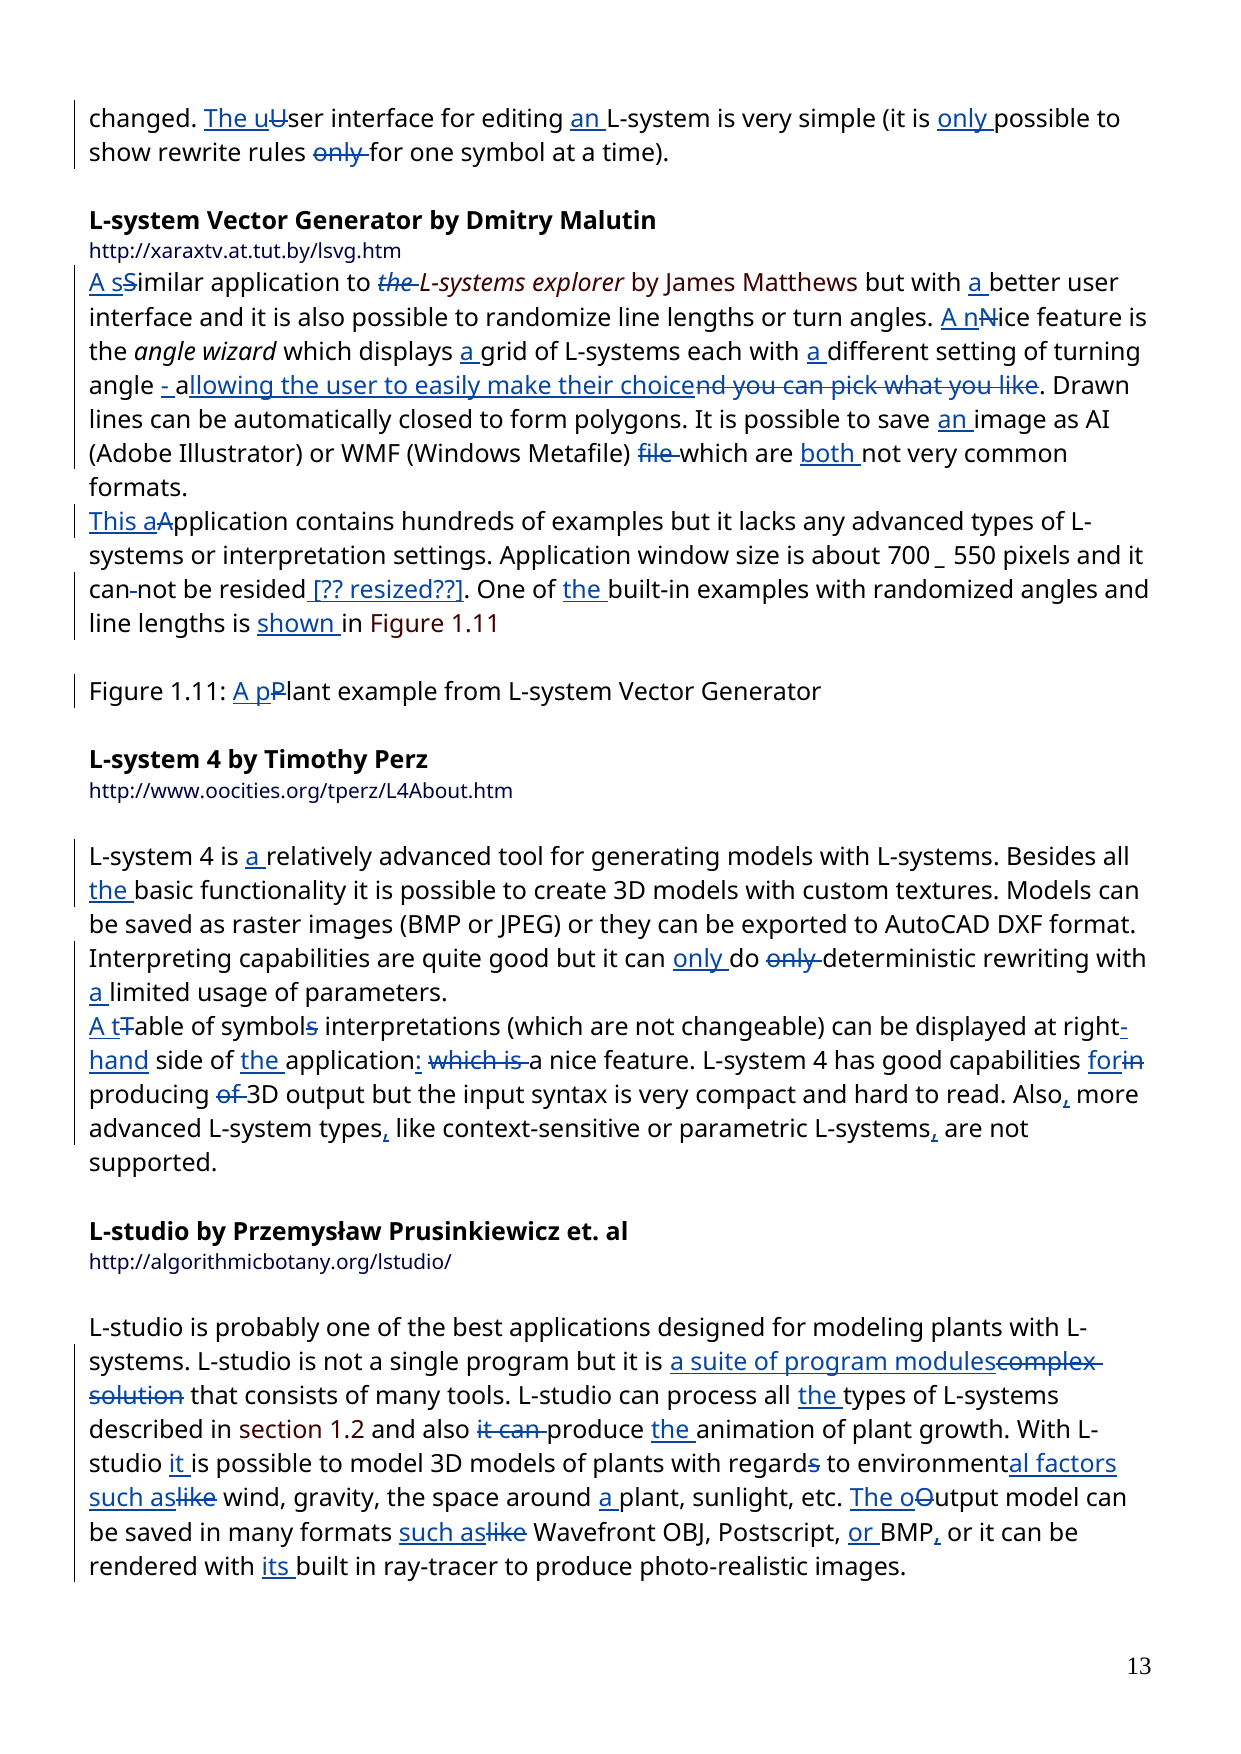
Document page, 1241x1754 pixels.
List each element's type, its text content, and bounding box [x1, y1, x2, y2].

text http://algorithmicbotany.org/lstudio/ [89, 1247, 1152, 1276]
text http://xaraxtv.at.tut.by/lsvg.htm [89, 237, 1152, 265]
text Figure 1.11: A plant example from L-system Vector Generator [89, 674, 1152, 708]
text http://www.oocities.org/tperz/L4About.htm [89, 776, 1152, 804]
text L-system 4 is a relatively advanced tool for generating models with L-systems. Besides all the basic functionality it is possible to create 3D models with custom textures. Models can be saved as raster images (BMP or JPEG) or they can be exported to AutoCAD DXF format. Interpreting capabilities are quite good but it can only do deterministic rewriting with a limited usage of parameters. [89, 838, 1152, 1009]
text changed. The user interface for editing an L-system is very simple (it is only possible to show rewrite rules for one symbol at a time). [89, 100, 1152, 168]
text L-system Vector Generator by Dmitry Malutin [89, 203, 1152, 237]
text L-studio by Przemysław Prusinkiewicz et. al [89, 1213, 1152, 1247]
text A table of symbol interpretations (which are not changeable) can be displayed at right-hand side of the application: a nice feature. L-system 4 has good capabilities for producing 3D output but the input syntax is very compact and hard to read. Also, more advanced L-system types, like context-sensitive or parametric L-systems, are not supported. [89, 1009, 1152, 1179]
text L-system 4 by Timothy Perz [89, 742, 1152, 776]
text This application contains hundreds of examples but it lacks any advanced types of L-systems or interpretation settings. Application window size is about 700 _ 550 pixels and it cannot be resided [?? resized??]. One of the built-in examples with randomized angles and line lengths is shown in Figure 1.11 [89, 503, 1152, 640]
text L-studio is probably one of the best applications designed for modeling plants with L-systems. L-studio is not a single program but it is a suite of program modules that consists of many tools. L-studio can process all the types of L-systems described in section 1.2 and also produce the animation of plant growth. With L-studio it is possible to model 3D models of plants with regard to environmental factors such as wind, gravity, the space around a plant, sunlight, etc. The output model can be saved in many formats such as Wavefront OBJ, Postscript, or BMP, or it can be rendered with its built in ray-tracer to produce photo-realistic images. [89, 1310, 1152, 1582]
text A similar application to L-systems explorer by James Matthews but with a better user interface and it is also possible to randomize line lengths or turn angles. A nice feature is the angle wizard which displays a grid of L-systems each with a different setting of turning angle - allowing the user to easily make their choice. Drawn lines can be automatically closed to form polygons. It is possible to save an image as AI (Adobe Illustrator) or WMF (Windows Metafile) which are both not very common formats. [89, 265, 1152, 503]
